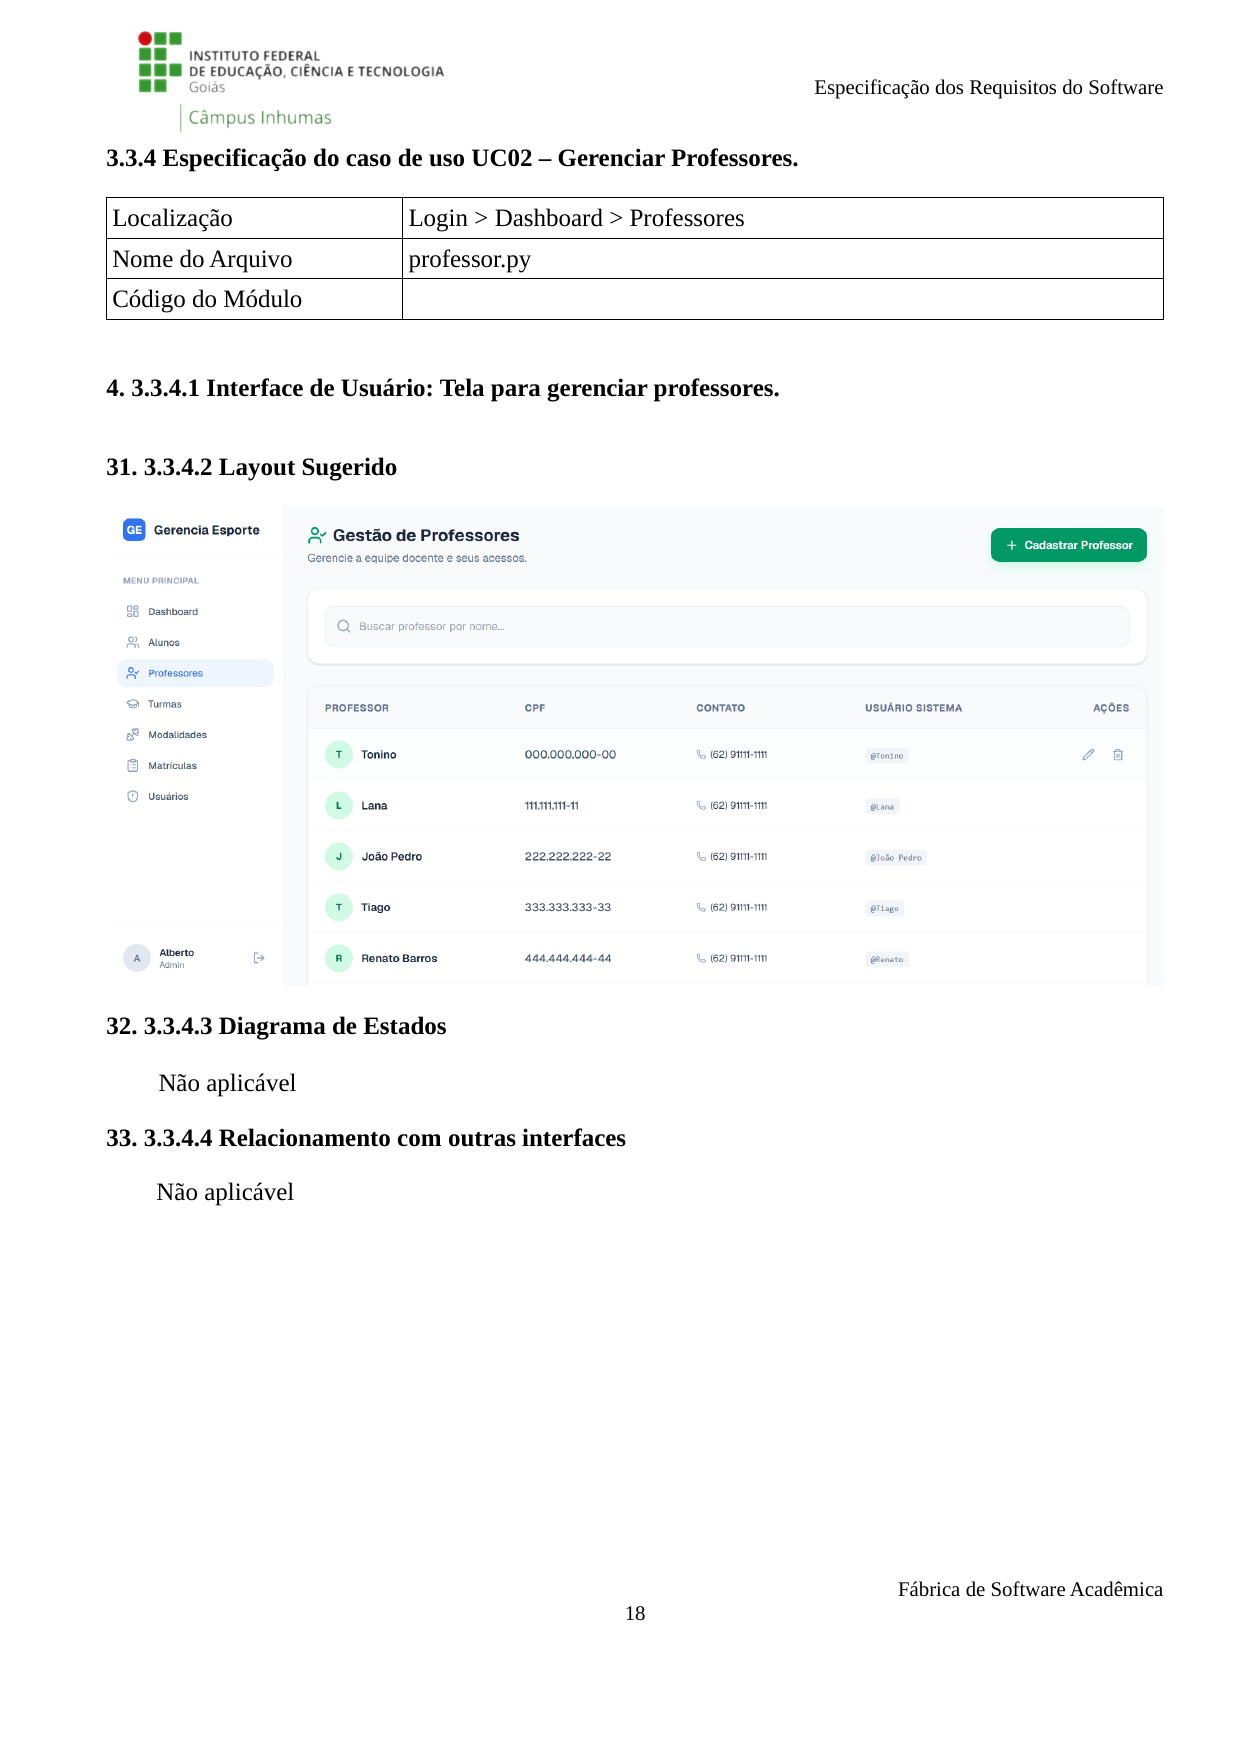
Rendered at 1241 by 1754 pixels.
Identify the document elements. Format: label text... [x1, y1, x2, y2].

list 3.3.4.3 Diagrama de Estados [106, 1011, 1163, 1039]
table_header Login > Dashboard > Professores [403, 198, 1163, 238]
list 3.3.4.4 Relacionamento com outras interfaces [106, 1123, 1163, 1152]
table_cell [403, 279, 1163, 319]
table_cell Nome do Arquivo [107, 239, 402, 278]
table_cell professor.py [403, 239, 1163, 278]
table_header Localização [107, 198, 402, 238]
table_cell Código do Módulo [107, 279, 402, 319]
text Não aplicável [106, 1064, 1163, 1098]
subtitle 3.3.4 Especificação do caso de uso UC02 – Gerenciar Professores. [106, 143, 1163, 172]
text Não aplicável [106, 1177, 1163, 1206]
list 3.3.4.1 Interface de Usuário: Tela para gerenciar professores. [106, 373, 1163, 402]
list 3.3.4.2 Layout Sugerido [106, 452, 1163, 481]
